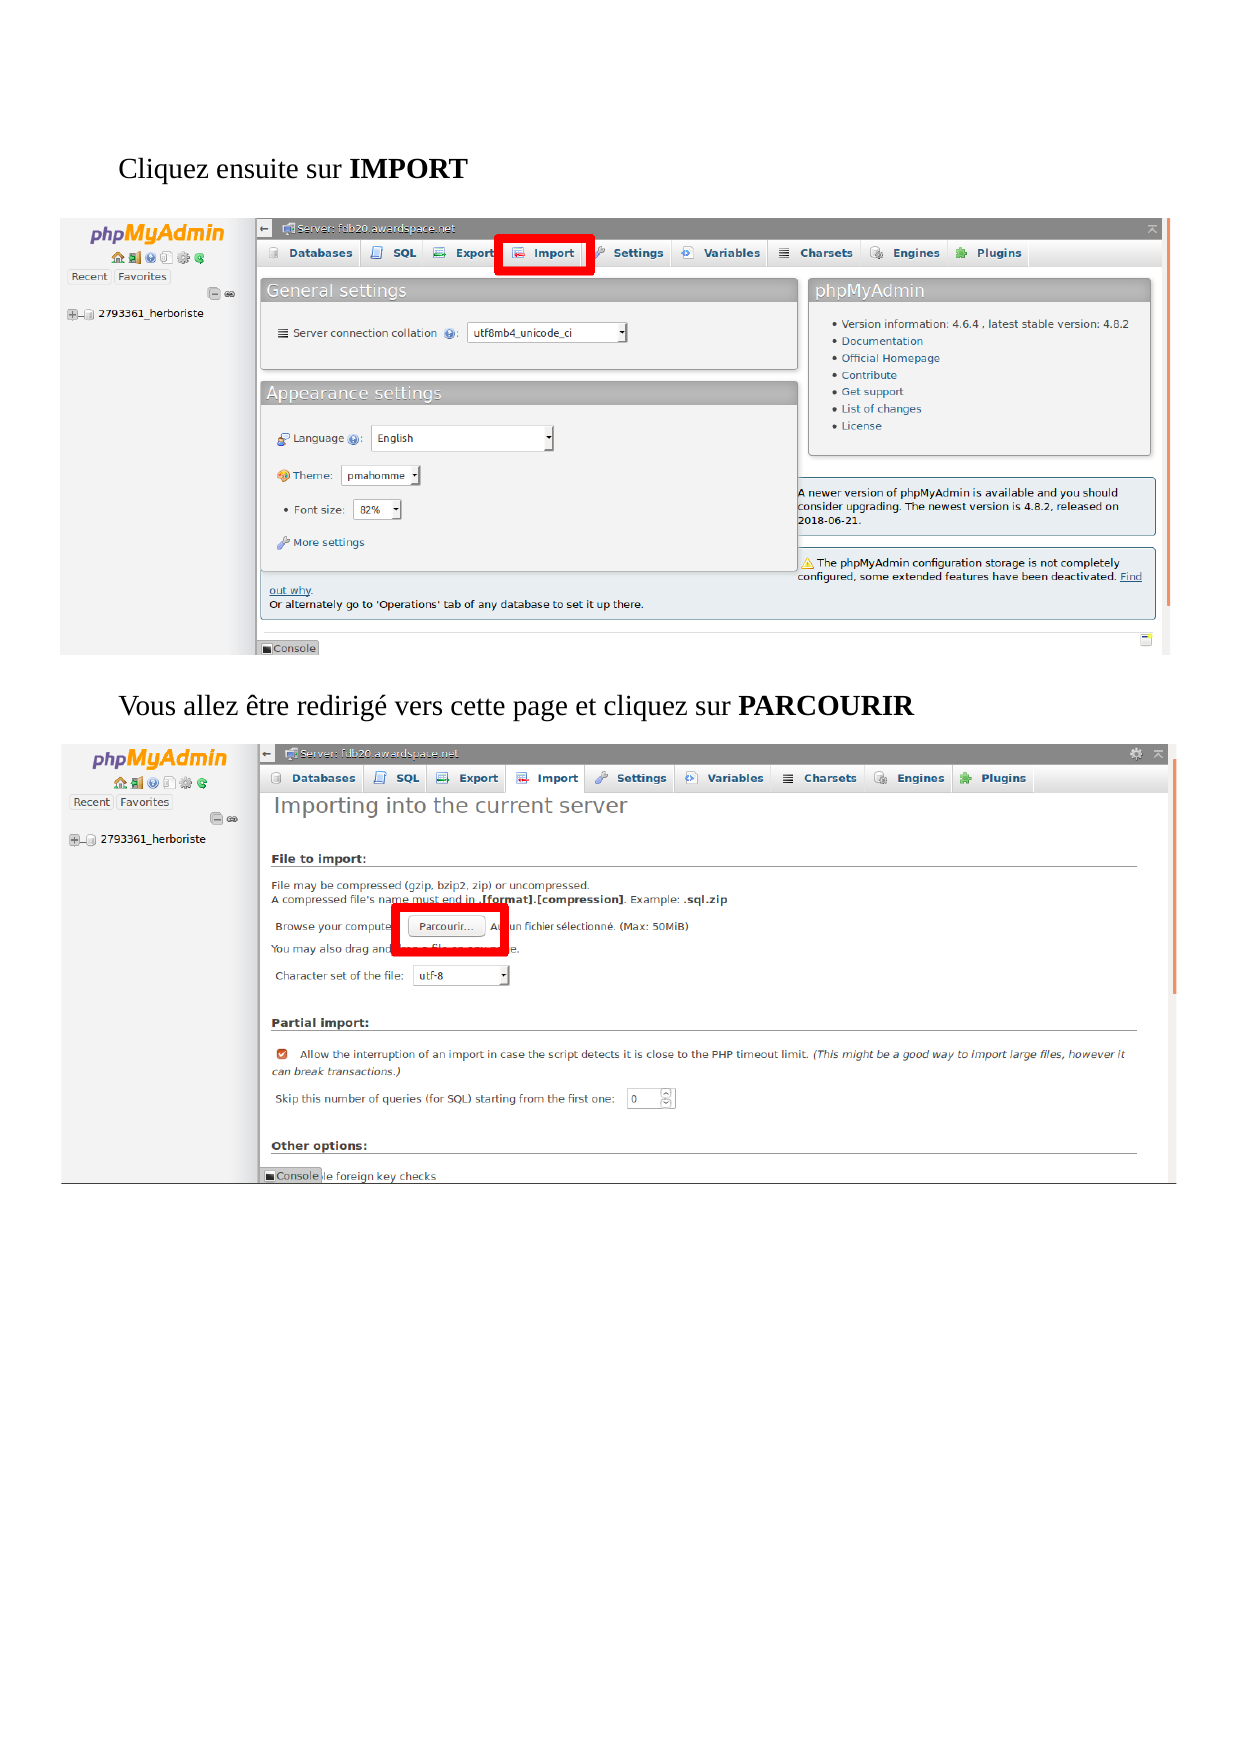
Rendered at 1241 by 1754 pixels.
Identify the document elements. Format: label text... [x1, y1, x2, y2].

picture [61, 744, 1177, 1184]
picture [60, 218, 1171, 655]
text Vous allez être redirigé vers cette page et cliquez sur PARCOURIR [118, 688, 1122, 721]
text Cliquez ensuite sur IMPORT [118, 152, 1122, 185]
